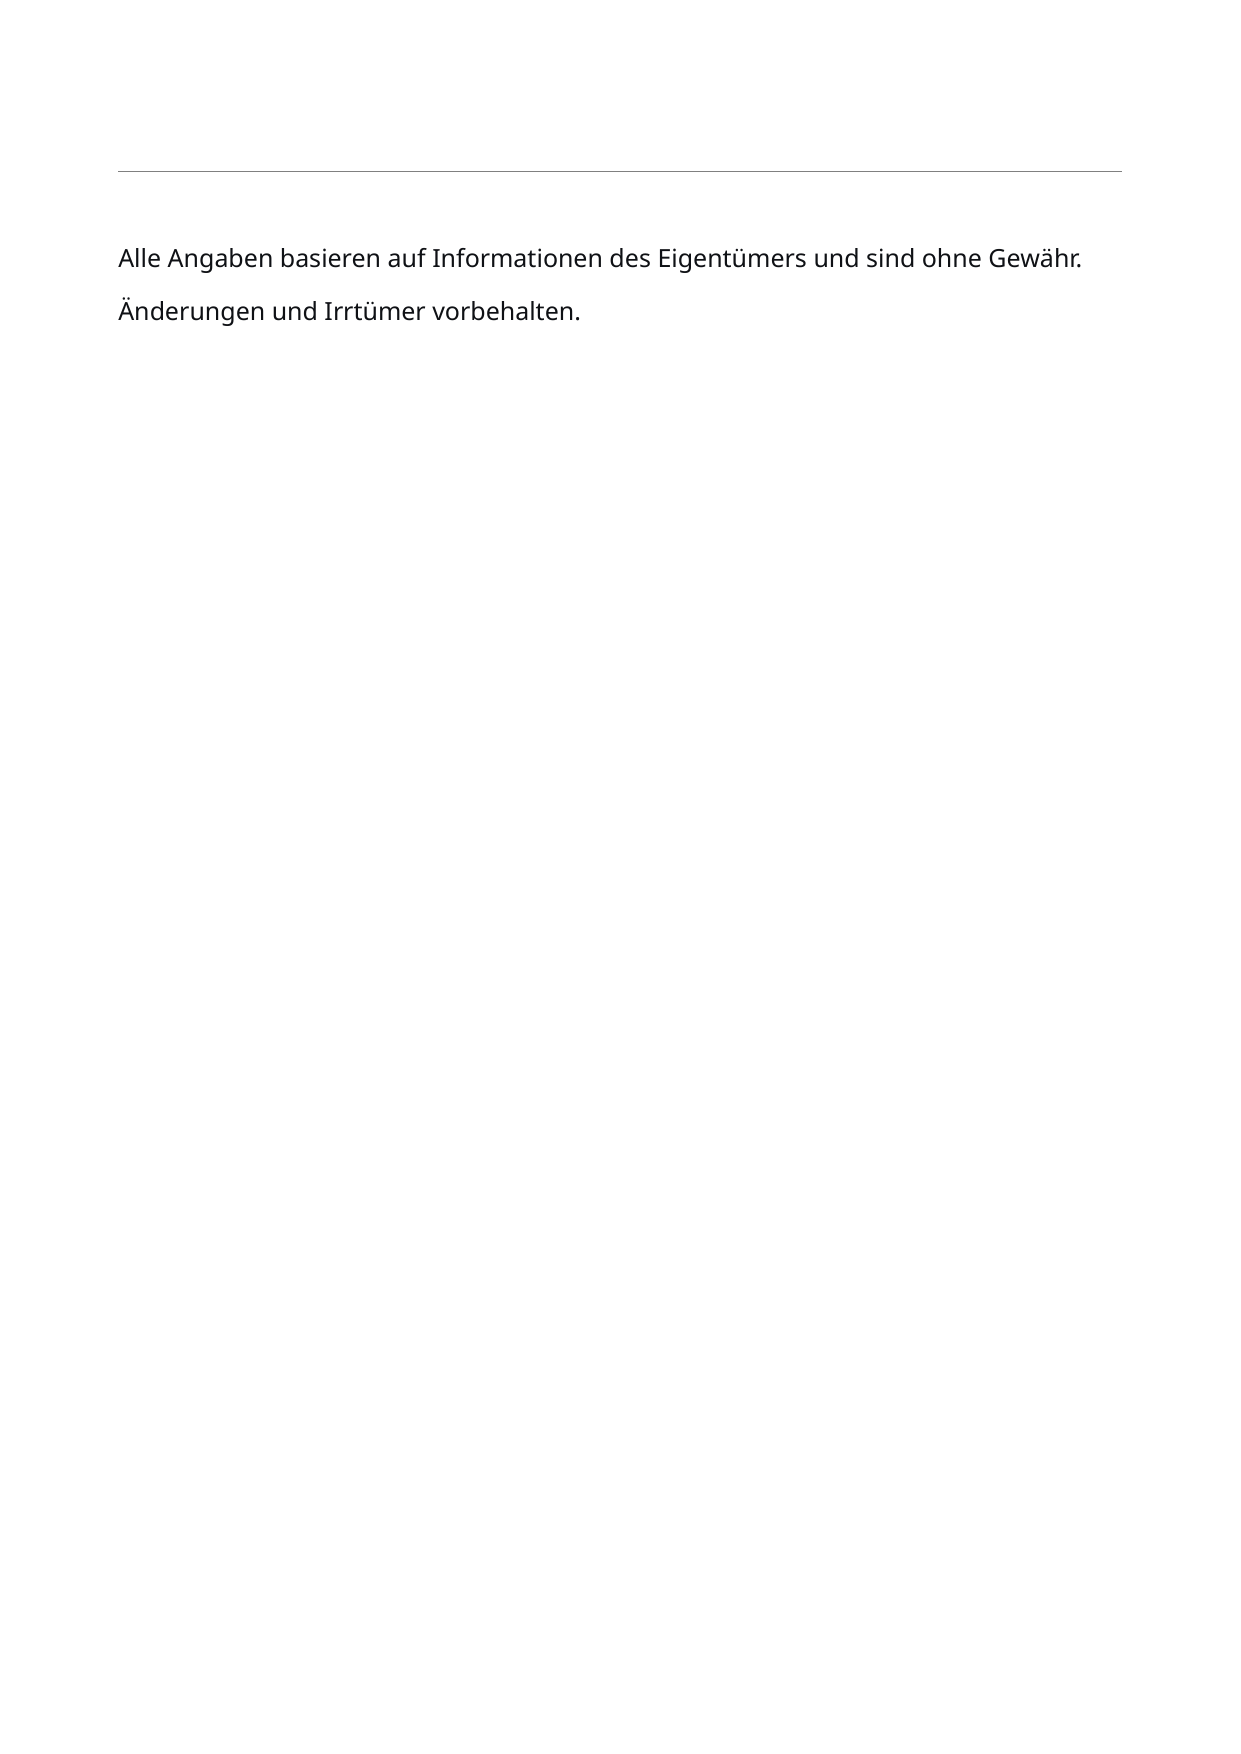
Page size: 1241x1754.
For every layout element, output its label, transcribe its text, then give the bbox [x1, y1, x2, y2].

text Alle Angaben basieren auf Informationen des Eigentümers und sind ohne Gewähr. Änderungen und Irrtümer vorbehalten. [118, 222, 1122, 328]
